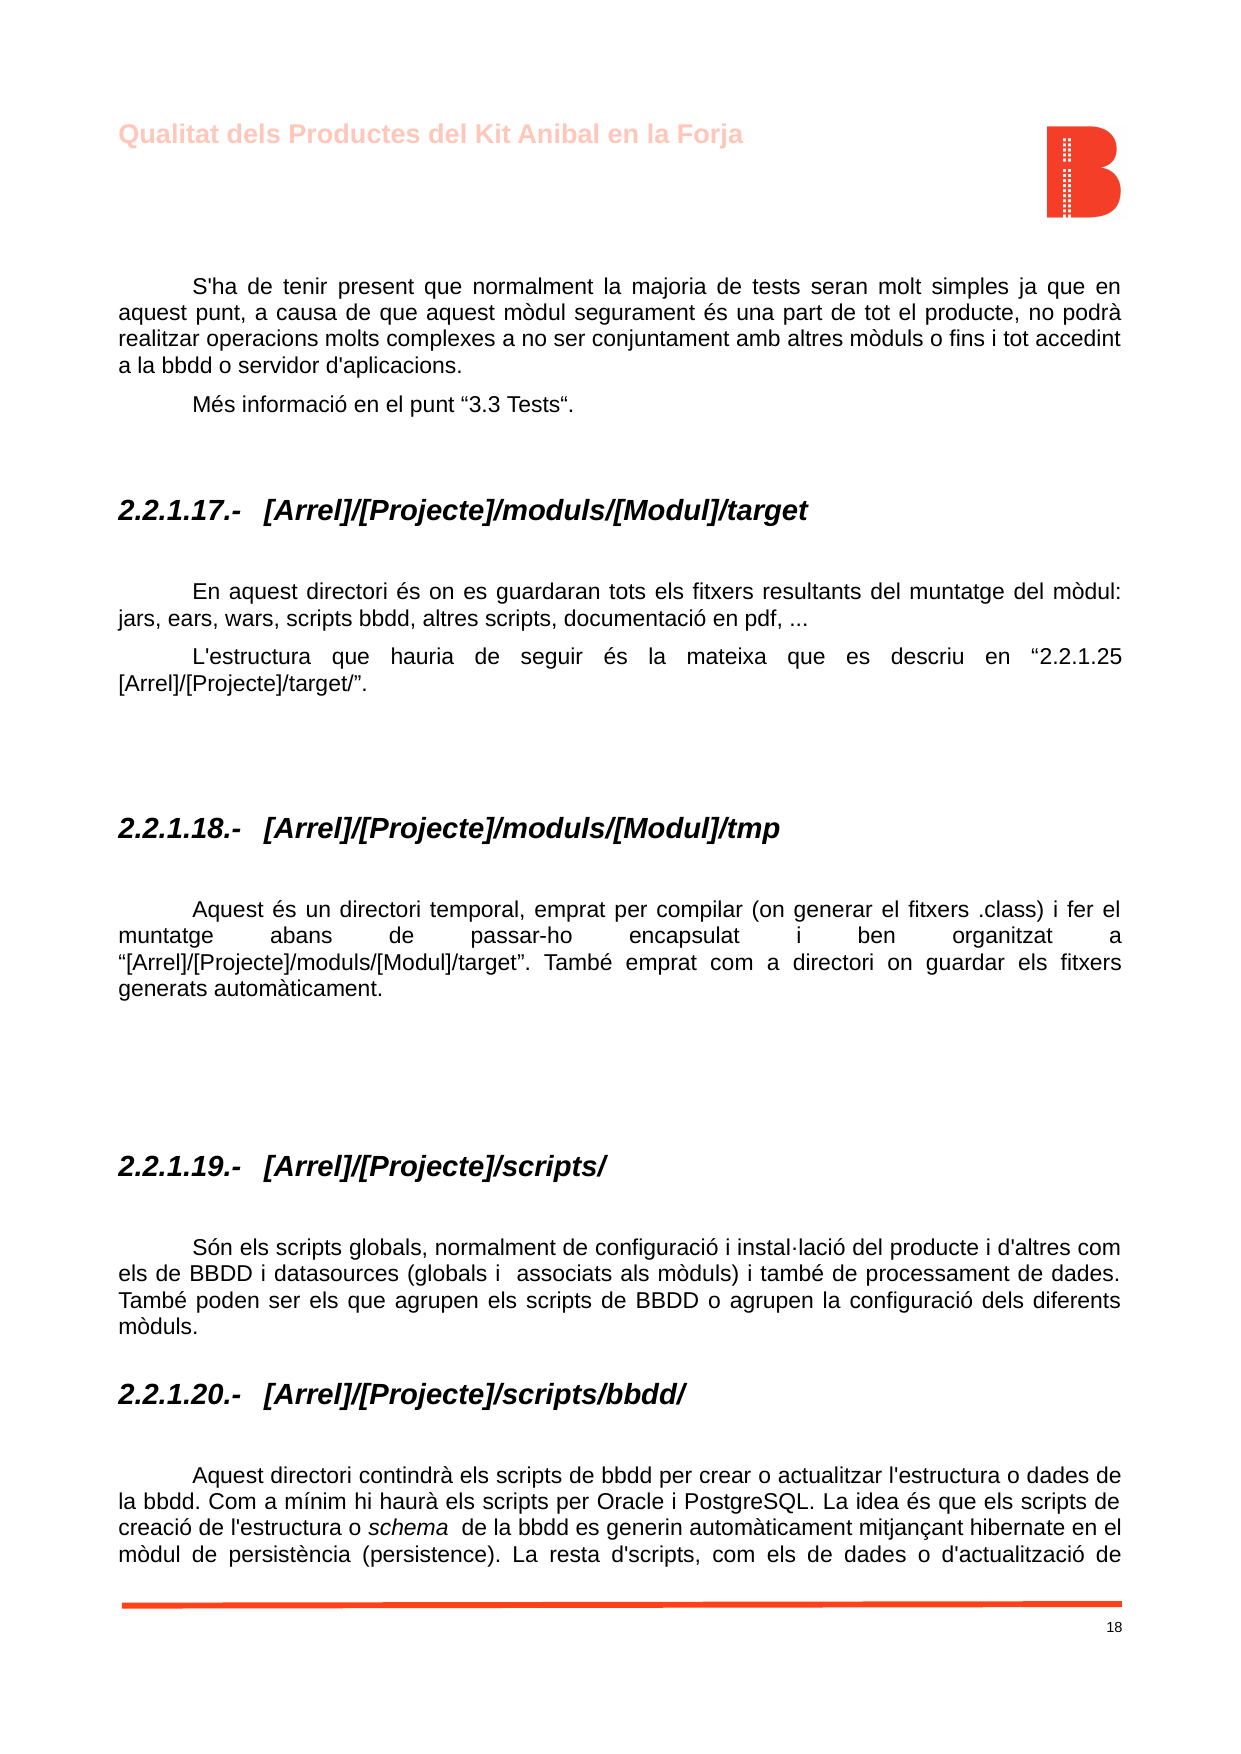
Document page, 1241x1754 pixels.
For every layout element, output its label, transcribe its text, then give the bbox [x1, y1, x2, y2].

subtitle [Arrel]/[Projecte]/scripts/ [118, 1149, 1122, 1182]
subtitle [Arrel]/[Projecte]/moduls/[Modul]/tmp [118, 811, 1122, 845]
subtitle [Arrel]/[Projecte]/moduls/[Modul]/target [118, 493, 1122, 527]
text L'estructura que hauria de seguir és la mateixa que es descriu en “2.2.1.25 [Arrel]/[Projecte]/target/”. [118, 643, 1122, 696]
text Més informació en el punt “3.3 Tests“. [118, 391, 1122, 417]
text En aquest directori és on es guardaran tots els fitxers resultants del muntatge del mòdul: jars, ears, wars, scripts bbdd, altres scripts, documentació en pdf, ... [118, 578, 1122, 631]
text Són els scripts globals, normalment de configuració i instal·lació del producte i d'altres com els de BBDD i datasources (globals i associats als mòduls) i també de processament de dades. També poden ser els que agrupen els scripts de BBDD o agrupen la configuració dels diferents mòduls. [118, 1234, 1122, 1339]
text Aquest directori contindrà els scripts de bbdd per crear o actualitzar l'estructura o dades de la bbdd. Com a mínim hi haurà els scripts per Oracle i PostgreSQL. La idea és que els scripts de creació de l'estructura o schema de la bbdd es generin automàticament mitjançant hibernate en el mòdul de persistència (persistence). La resta d'scripts, com els de dades o d'actualització de [118, 1462, 1122, 1567]
subtitle [Arrel]/[Projecte]/scripts/bbdd/ [118, 1377, 1122, 1410]
text Aquest és un directori temporal, emprat per compilar (on generar el fitxers .class) i fer el muntatge abans de passar-ho encapsulat i ben organitzat a “[Arrel]/[Projecte]/moduls/[Modul]/target”. També emprat com a directori on guardar els fitxers generats automàticament. [118, 896, 1122, 1002]
text S'ha de tenir present que normalment la majoria de tests seran molt simples ja que en aquest punt, a causa de que aquest mòdul segurament és una part de tot el producte, no podrà realitzar operacions molts complexes a no ser conjuntament amb altres mòduls o fins i tot accedint a la bbdd o servidor d'aplicacions. [118, 273, 1122, 378]
picture [1036, 124, 1130, 221]
